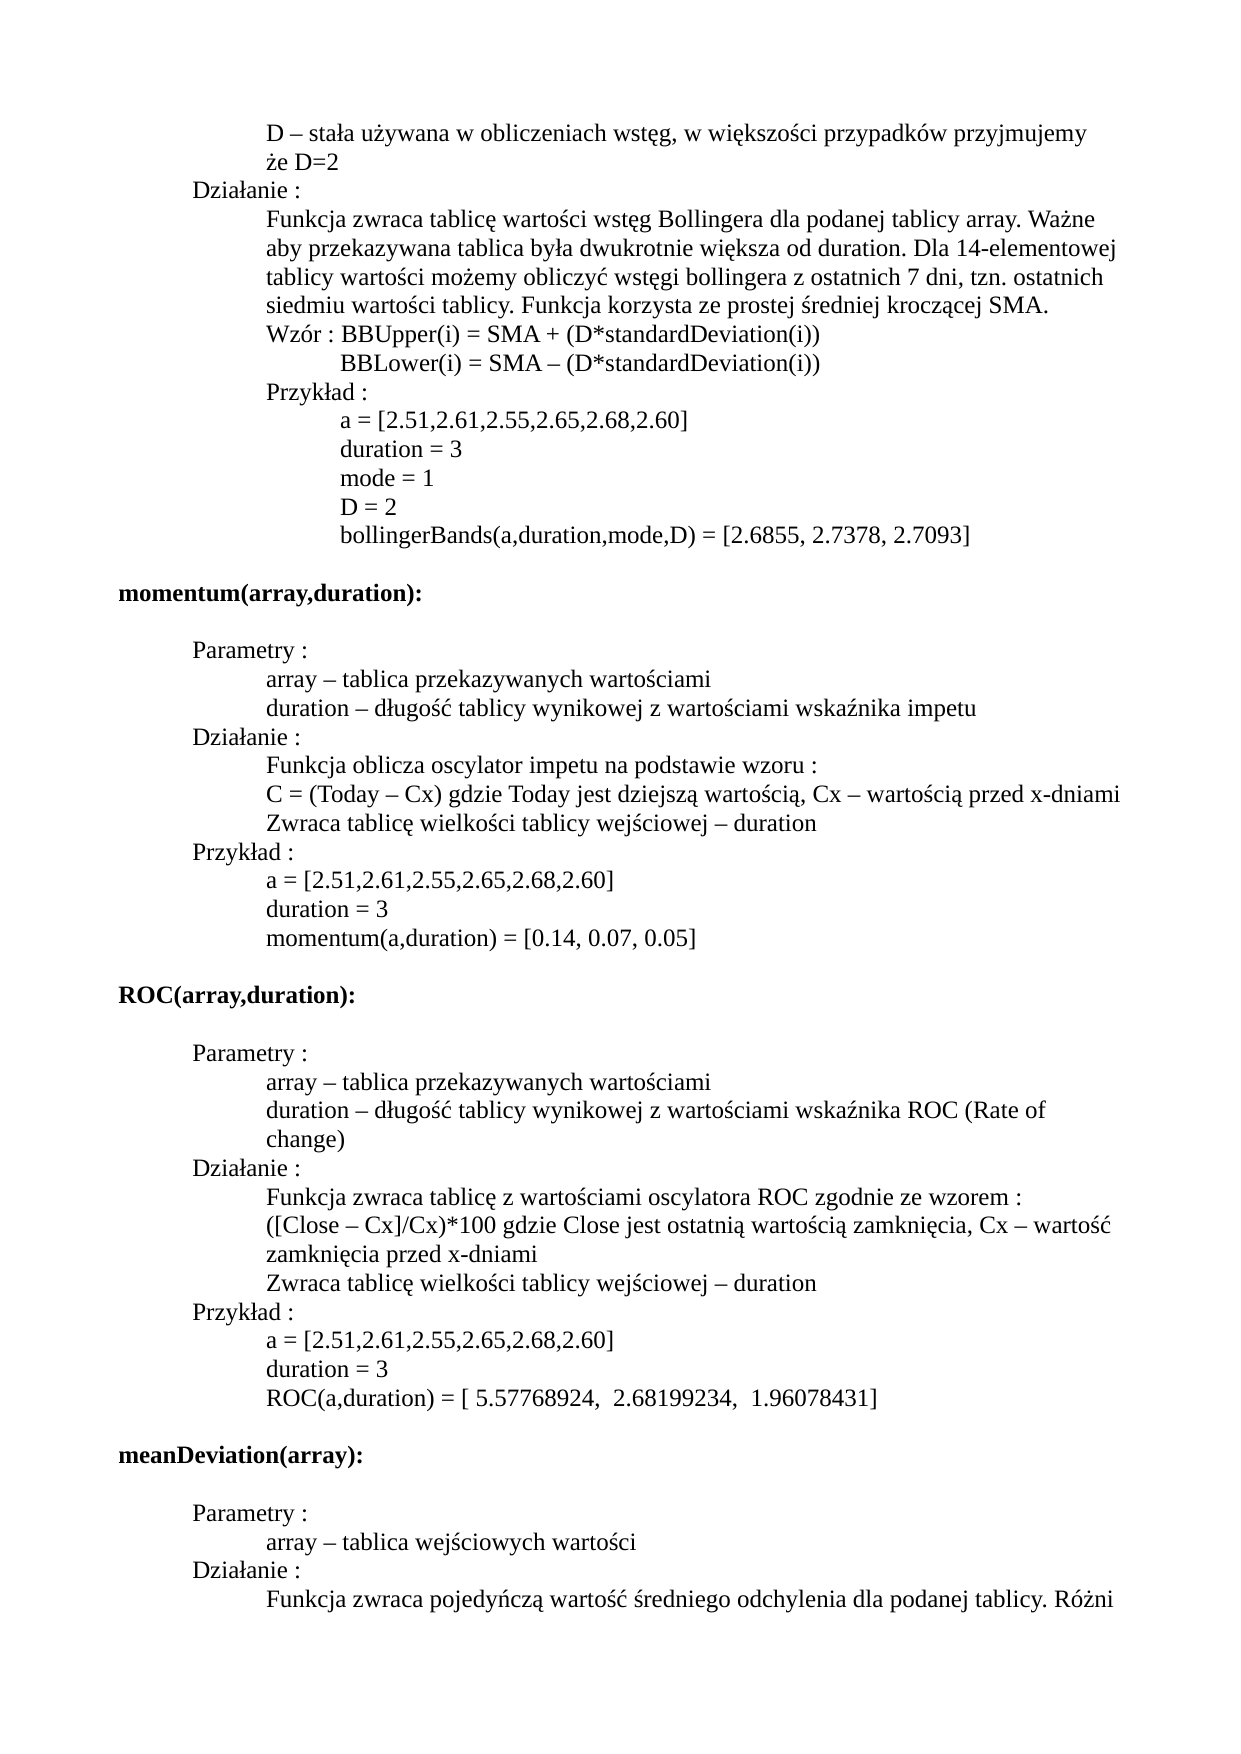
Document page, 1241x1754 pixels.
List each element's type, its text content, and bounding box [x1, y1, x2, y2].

text Zwraca tablicę wielkości tablicy wejściowej – duration [118, 1268, 1122, 1297]
text Funkcja zwraca tablicę z wartościami oscylatora ROC zgodnie ze wzorem : [118, 1182, 1122, 1211]
text Wzór : BBUpper(i) = SMA + (D*standardDeviation(i)) [118, 319, 1122, 348]
text ROC(a,duration) = [ 5.57768924, 2.68199234, 1.96078431] [118, 1383, 1122, 1412]
text Funkcja oblicza oscylator impetu na podstawie wzoru : [118, 751, 1122, 779]
text D – stała używana w obliczeniach wstęg, w większości przypadków przyjmujemy że D=2 [118, 118, 1122, 176]
text array – tablica przekazywanych wartościami [118, 1067, 1122, 1096]
text D = 2 [118, 492, 1122, 521]
text Działanie : [118, 1556, 1122, 1584]
text a = [2.51,2.61,2.55,2.65,2.68,2.60] [118, 406, 1122, 434]
text C = (Today – Cx) gdzie Today jest dziejszą wartością, Cx – wartością przed x-dniami [118, 779, 1122, 808]
text ([Close – Cx]/Cx)*100 gdzie Close jest ostatnią wartością zamknięcia, Cx – wartość zamknięcia przed x-dniami [118, 1211, 1122, 1268]
text Zwraca tablicę wielkości tablicy wejściowej – duration [118, 808, 1122, 837]
text momentum(array,duration): [118, 578, 1122, 607]
text Funkcja zwraca tablicę wartości wstęg Bollingera dla podanej tablicy array. Ważne aby przekazywana tablica była dwukrotnie większa od duration. Dla 14-elementowej tablicy wartości możemy obliczyć wstęgi bollingera z ostatnich 7 dni, tzn. ostatnich siedmiu wartości tablicy. Funkcja korzysta ze prostej średniej kroczącej SMA. [118, 204, 1122, 319]
text duration = 3 [118, 894, 1122, 923]
text Parametry : [118, 1038, 1122, 1067]
text duration – długość tablicy wynikowej z wartościami wskaźnika impetu [118, 693, 1122, 722]
text Funkcja zwraca pojedyńczą wartość średniego odchylenia dla podanej tablicy. Różni [118, 1584, 1122, 1613]
text duration = 3 [118, 434, 1122, 463]
text Przykład : [118, 837, 1122, 866]
text Parametry : [118, 1498, 1122, 1527]
text ROC(array,duration): [118, 981, 1122, 1009]
text meanDeviation(array): [118, 1441, 1122, 1469]
text array – tablica wejściowych wartości [118, 1527, 1122, 1556]
text array – tablica przekazywanych wartościami [118, 664, 1122, 693]
text BBLower(i) = SMA – (D*standardDeviation(i)) [118, 348, 1122, 377]
text Parametry : [118, 636, 1122, 664]
text a = [2.51,2.61,2.55,2.65,2.68,2.60] [118, 866, 1122, 894]
text mode = 1 [118, 463, 1122, 492]
text Działanie : [118, 722, 1122, 751]
text Działanie : [118, 1153, 1122, 1182]
text Działanie : [118, 176, 1122, 204]
text momentum(a,duration) = [0.14, 0.07, 0.05] [118, 923, 1122, 952]
text a = [2.51,2.61,2.55,2.65,2.68,2.60] [118, 1326, 1122, 1354]
text duration – długość tablicy wynikowej z wartościami wskaźnika ROC (Rate of change) [118, 1096, 1122, 1153]
text Przykład : [118, 1297, 1122, 1326]
text Przykład : [118, 377, 1122, 406]
text bollingerBands(a,duration,mode,D) = [2.6855, 2.7378, 2.7093] [118, 521, 1122, 549]
text duration = 3 [118, 1354, 1122, 1383]
